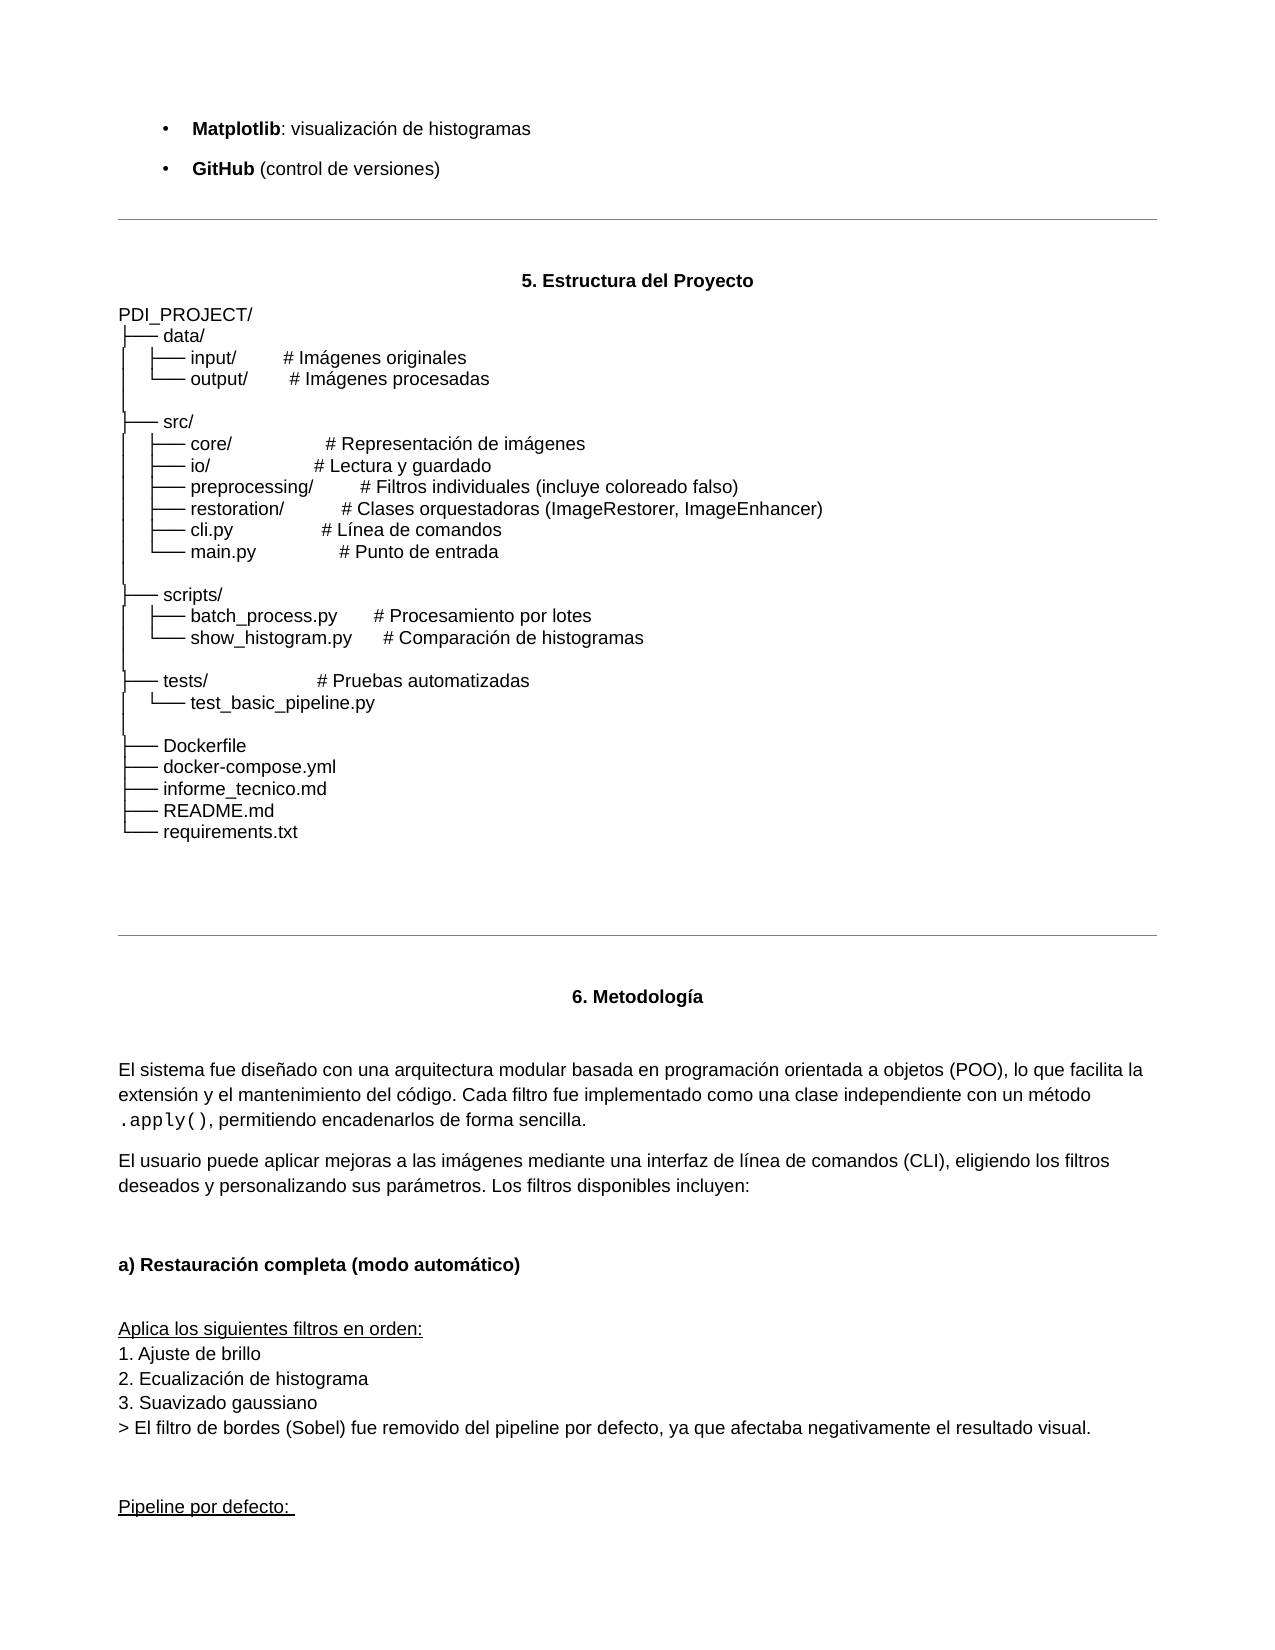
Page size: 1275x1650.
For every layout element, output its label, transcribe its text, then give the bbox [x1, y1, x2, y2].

subtitle 5. Estructura del Proyecto [118, 269, 1157, 291]
text a) Restauración completa (modo automático) [118, 1253, 1157, 1275]
text Aplica los siguientes filtros en orden: 1. Ajuste de brillo 2. Ecualización de histograma 3. Suavizado gaussiano > El filtro de bordes (Sobel) fue removido del pipeline por defecto, ya que afectaba negativamente el resultado visual. [118, 1293, 1157, 1438]
text Pipeline por defecto: [118, 1496, 1157, 1517]
text PDI_PROJECT/ ├── data/ │ ├── input/ # Imágenes originales │ └── output/ # Imágenes procesadas │ ├── src/ │ ├── core/ # Representación de imágenes │ ├── io/ # Lectura y guardado │ ├── preprocessing/ # Filtros individuales (incluye coloreado falso) │ ├── restoration/ # Clases orquestadoras (ImageRestorer, ImageEnhancer) │ ├── cli.py # Línea de comandos │ └── main.py # Punto de entrada │ ├── scripts/ │ ├── batch_process.py # Procesamiento por lotes │ └── show_histogram.py # Comparación de histogramas │ ├── tests/ # Pruebas automatizadas │ └── test_basic_pipeline.py │ ├── Dockerfile ├── docker-compose.yml ├── informe_tecnico.md ├── README.md └── requirements.txt [118, 303, 1157, 842]
list Matplotlib: visualización de histogramas [162, 118, 1157, 140]
text El usuario puede aplicar mejoras a las imágenes mediante una interfaz de línea de comandos (CLI), eligiendo los filtros deseados y personalizando sus parámetros. Los filtros disponibles incluyen: [118, 1150, 1157, 1196]
list GitHub (control de versiones) [162, 158, 1157, 179]
subtitle 6. Metodología [118, 986, 1157, 1007]
text El sistema fue diseñado con una arquitectura modular basada en programación orientada a objetos (POO), lo que facilita la extensión y el mantenimiento del código. Cada filtro fue implementado como una clase independiente con un método .apply(), permitiendo encadenarlos de forma sencilla. [118, 1059, 1157, 1132]
